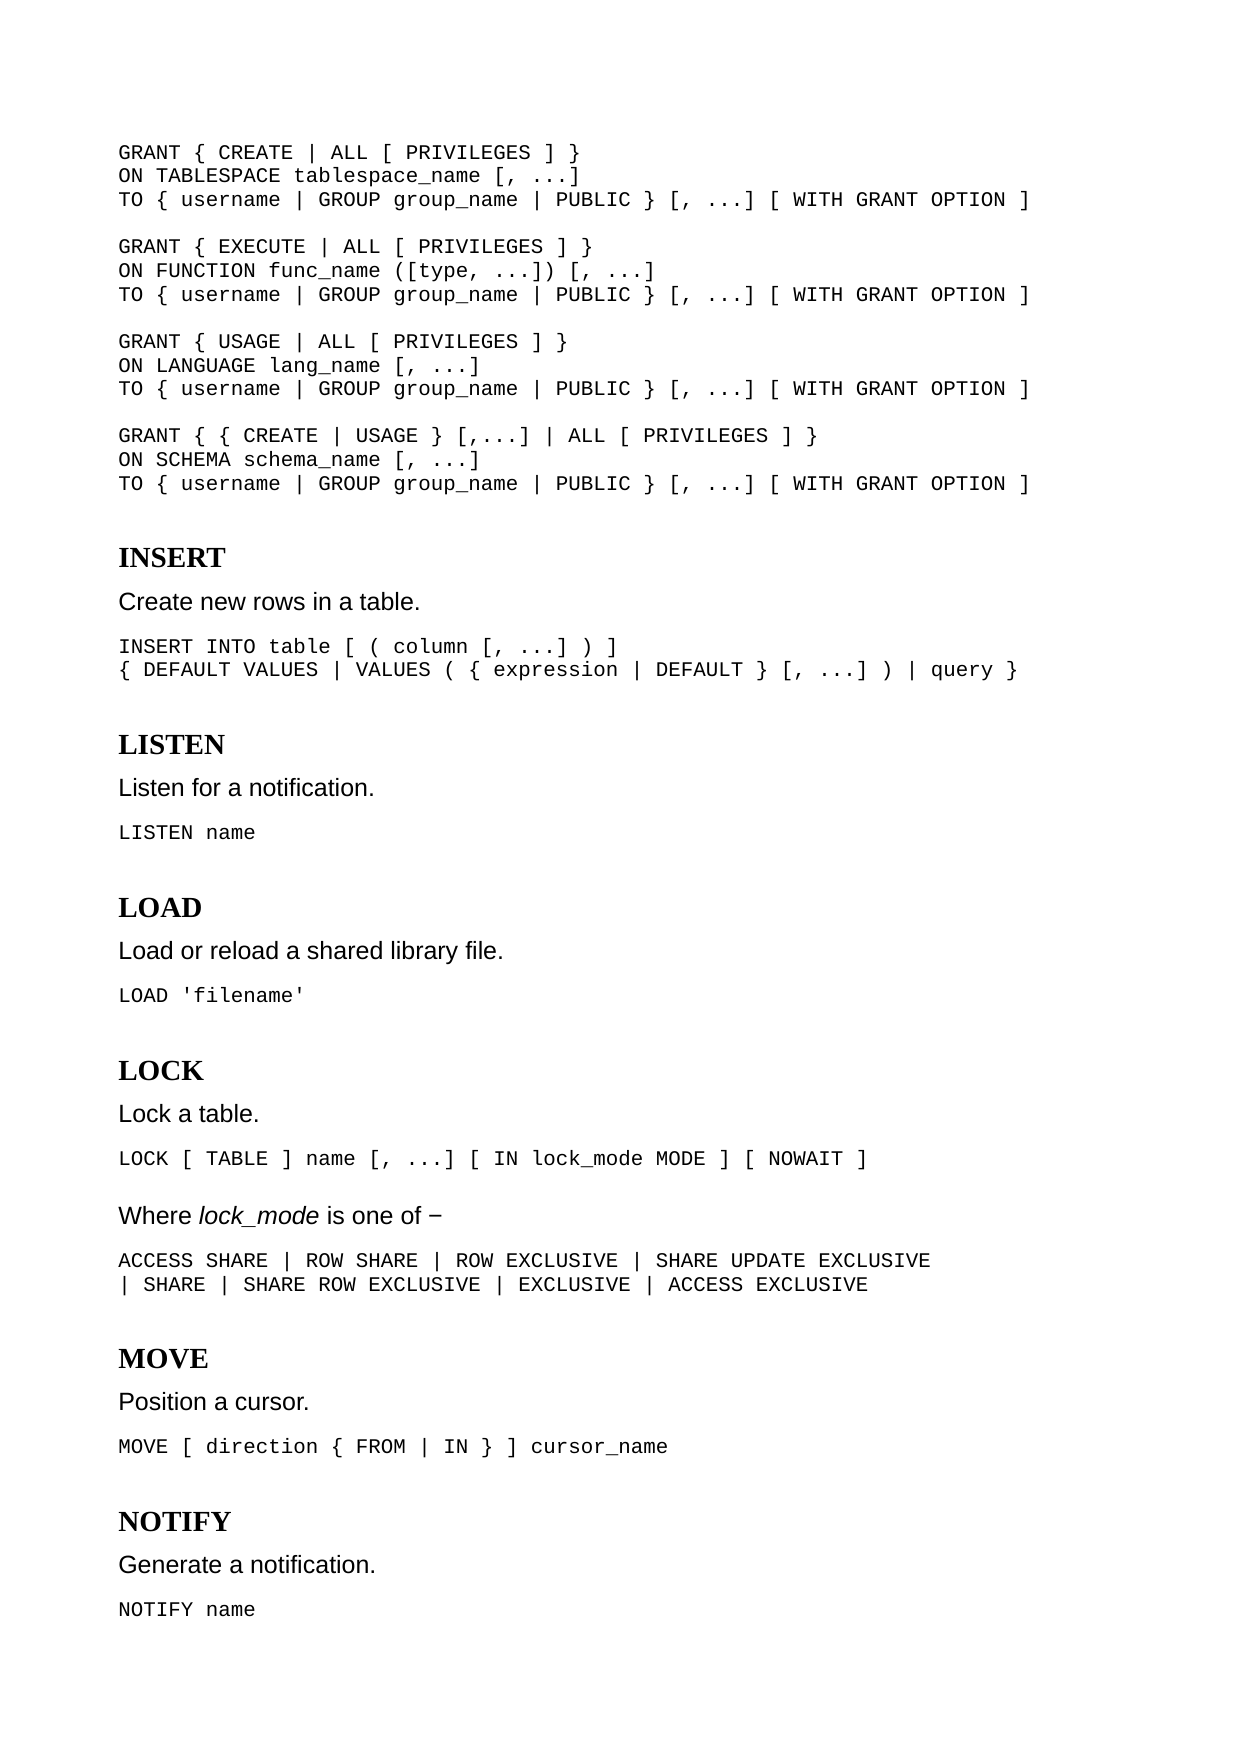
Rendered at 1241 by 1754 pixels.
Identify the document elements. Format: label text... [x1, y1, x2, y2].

text LOAD 'filename' [118, 985, 1122, 1008]
text TO { username | GROUP group_name | PUBLIC } [, ...] [ WITH GRANT OPTION ] [118, 189, 1122, 213]
text TO { username | GROUP group_name | PUBLIC } [, ...] [ WITH GRANT OPTION ] [118, 284, 1122, 307]
subtitle LOAD [118, 890, 1122, 923]
subtitle NOTIFY [118, 1504, 1122, 1538]
text Where lock_mode is one of − [118, 1201, 1122, 1229]
text LOCK [ TABLE ] name [, ...] [ IN lock_mode MODE ] [ NOWAIT ] [118, 1148, 1122, 1171]
text ON FUNCTION func_name ([type, ...]) [, ...] [118, 260, 1122, 284]
text GRANT { USAGE | ALL [ PRIVILEGES ] } [118, 331, 1122, 354]
text { DEFAULT VALUES | VALUES ( { expression | DEFAULT } [, ...] ) | query } [118, 659, 1122, 683]
text MOVE [ direction { FROM | IN } ] cursor_name [118, 1436, 1122, 1460]
text | SHARE | SHARE ROW EXCLUSIVE | EXCLUSIVE | ACCESS EXCLUSIVE [118, 1273, 1122, 1297]
text Lock a table. [118, 1099, 1122, 1127]
subtitle MOVE [118, 1341, 1122, 1375]
text Listen for a notification. [118, 773, 1122, 802]
text Generate a notification. [118, 1550, 1122, 1579]
text TO { username | GROUP group_name | PUBLIC } [, ...] [ WITH GRANT OPTION ] [118, 378, 1122, 402]
text ON SCHEMA schema_name [, ...] [118, 449, 1122, 473]
text ON LANGUAGE lang_name [, ...] [118, 354, 1122, 378]
subtitle LOCK [118, 1053, 1122, 1086]
text GRANT { CREATE | ALL [ PRIVILEGES ] } [118, 142, 1122, 165]
text Load or reload a shared library file. [118, 936, 1122, 964]
text INSERT INTO table [ ( column [, ...] ) ] [118, 636, 1122, 659]
text GRANT { { CREATE | USAGE } [,...] | ALL [ PRIVILEGES ] } [118, 426, 1122, 449]
text ON TABLESPACE tablespace_name [, ...] [118, 165, 1122, 189]
subtitle LISTEN [118, 727, 1122, 761]
text ACCESS SHARE | ROW SHARE | ROW EXCLUSIVE | SHARE UPDATE EXCLUSIVE [118, 1250, 1122, 1273]
subtitle INSERT [118, 541, 1122, 574]
text LISTEN name [118, 822, 1122, 846]
text Position a cursor. [118, 1387, 1122, 1416]
text Create new rows in a table. [118, 587, 1122, 615]
text TO { username | GROUP group_name | PUBLIC } [, ...] [ WITH GRANT OPTION ] [118, 473, 1122, 496]
text NOTIFY name [118, 1599, 1122, 1623]
text GRANT { EXECUTE | ALL [ PRIVILEGES ] } [118, 236, 1122, 260]
